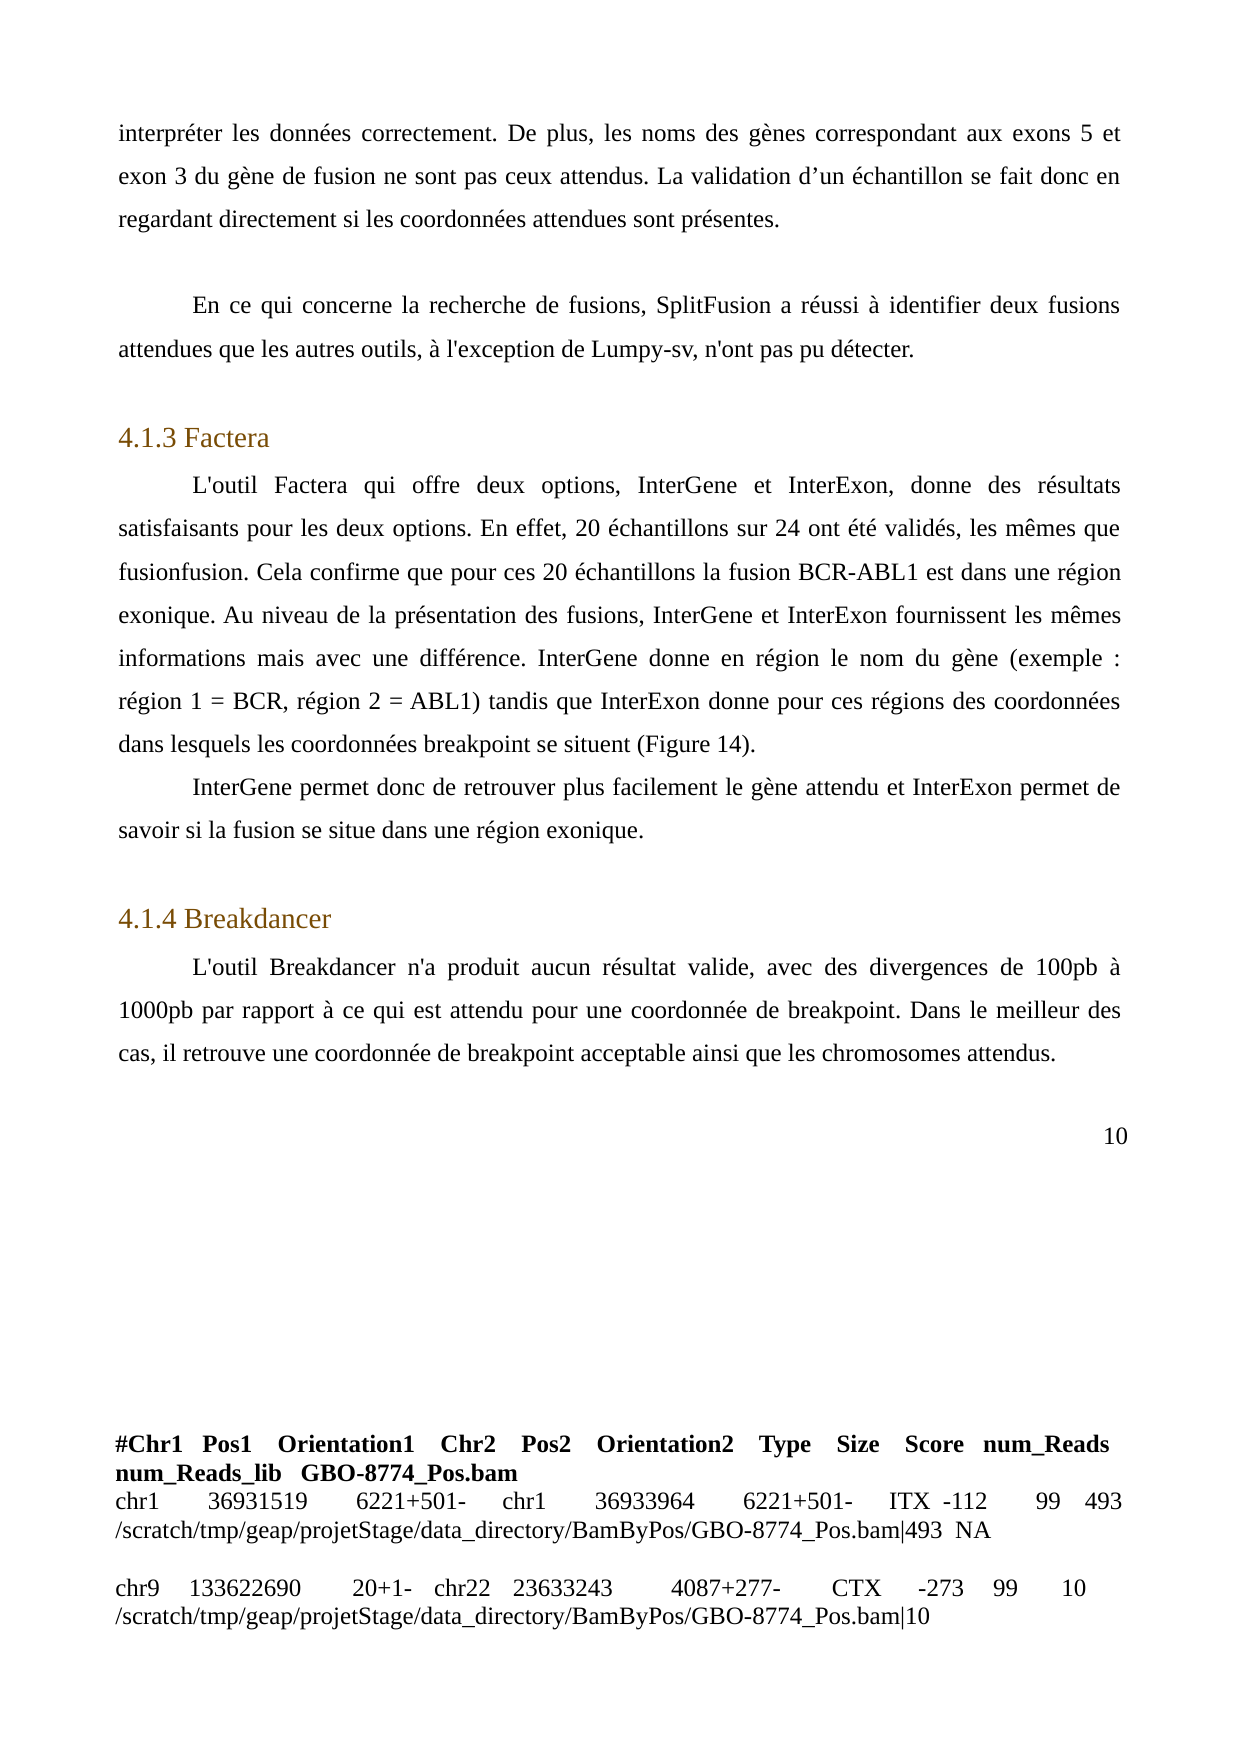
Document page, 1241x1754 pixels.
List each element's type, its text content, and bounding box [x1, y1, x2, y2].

text interpréter les données correctement. De plus, les noms des gènes correspondant aux exons 5 et exon 3 du gène de fusion ne sont pas ceux attendus. La validation d’un échantillon se fait donc en regardant directement si les coordonnées attendues sont présentes. [118, 118, 1122, 233]
text En ce qui concerne la recherche de fusions, SplitFusion a réussi à identifier deux fusions attendues que les autres outils, à l'exception de Lumpy-sv, n'ont pas pu détecter. [118, 291, 1122, 362]
text 4.1.3 Factera [118, 420, 1122, 453]
text L'outil Breakdancer n'a produit aucun résultat valide, avec des divergences de 100pb à 1000pb par rapport à ce qui est attendu pour une coordonnée de breakpoint. Dans le meilleur des cas, il retrouve une coordonnée de breakpoint acceptable ainsi que les chromosomes attendus. [118, 952, 1122, 1067]
text L'outil Factera qui offre deux options, InterGene et InterExon, donne des résultats satisfaisants pour les deux options. En effet, 20 échantillons sur 24 ont été validés, les mêmes que fusionfusion. Cela confirme que pour ces 20 échantillons la fusion BCR-ABL1 est dans une région exonique. Au niveau de la présentation des fusions, InterGene et InterExon fournissent les mêmes informations mais avec une différence. InterGene donne en région le nom du gène (exemple : région 1 = BCR, région 2 = ABL1) tandis que InterExon donne pour ces régions des coordonnées dans lesquels les coordonnées breakpoint se situent (Figure 14). [118, 470, 1122, 758]
text InterGene permet donc de retrouver plus facilement le gène attendu et InterExon permet de savoir si la fusion se situe dans une région exonique. [118, 772, 1122, 844]
text 4.1.4 Breakdancer [118, 902, 1122, 935]
